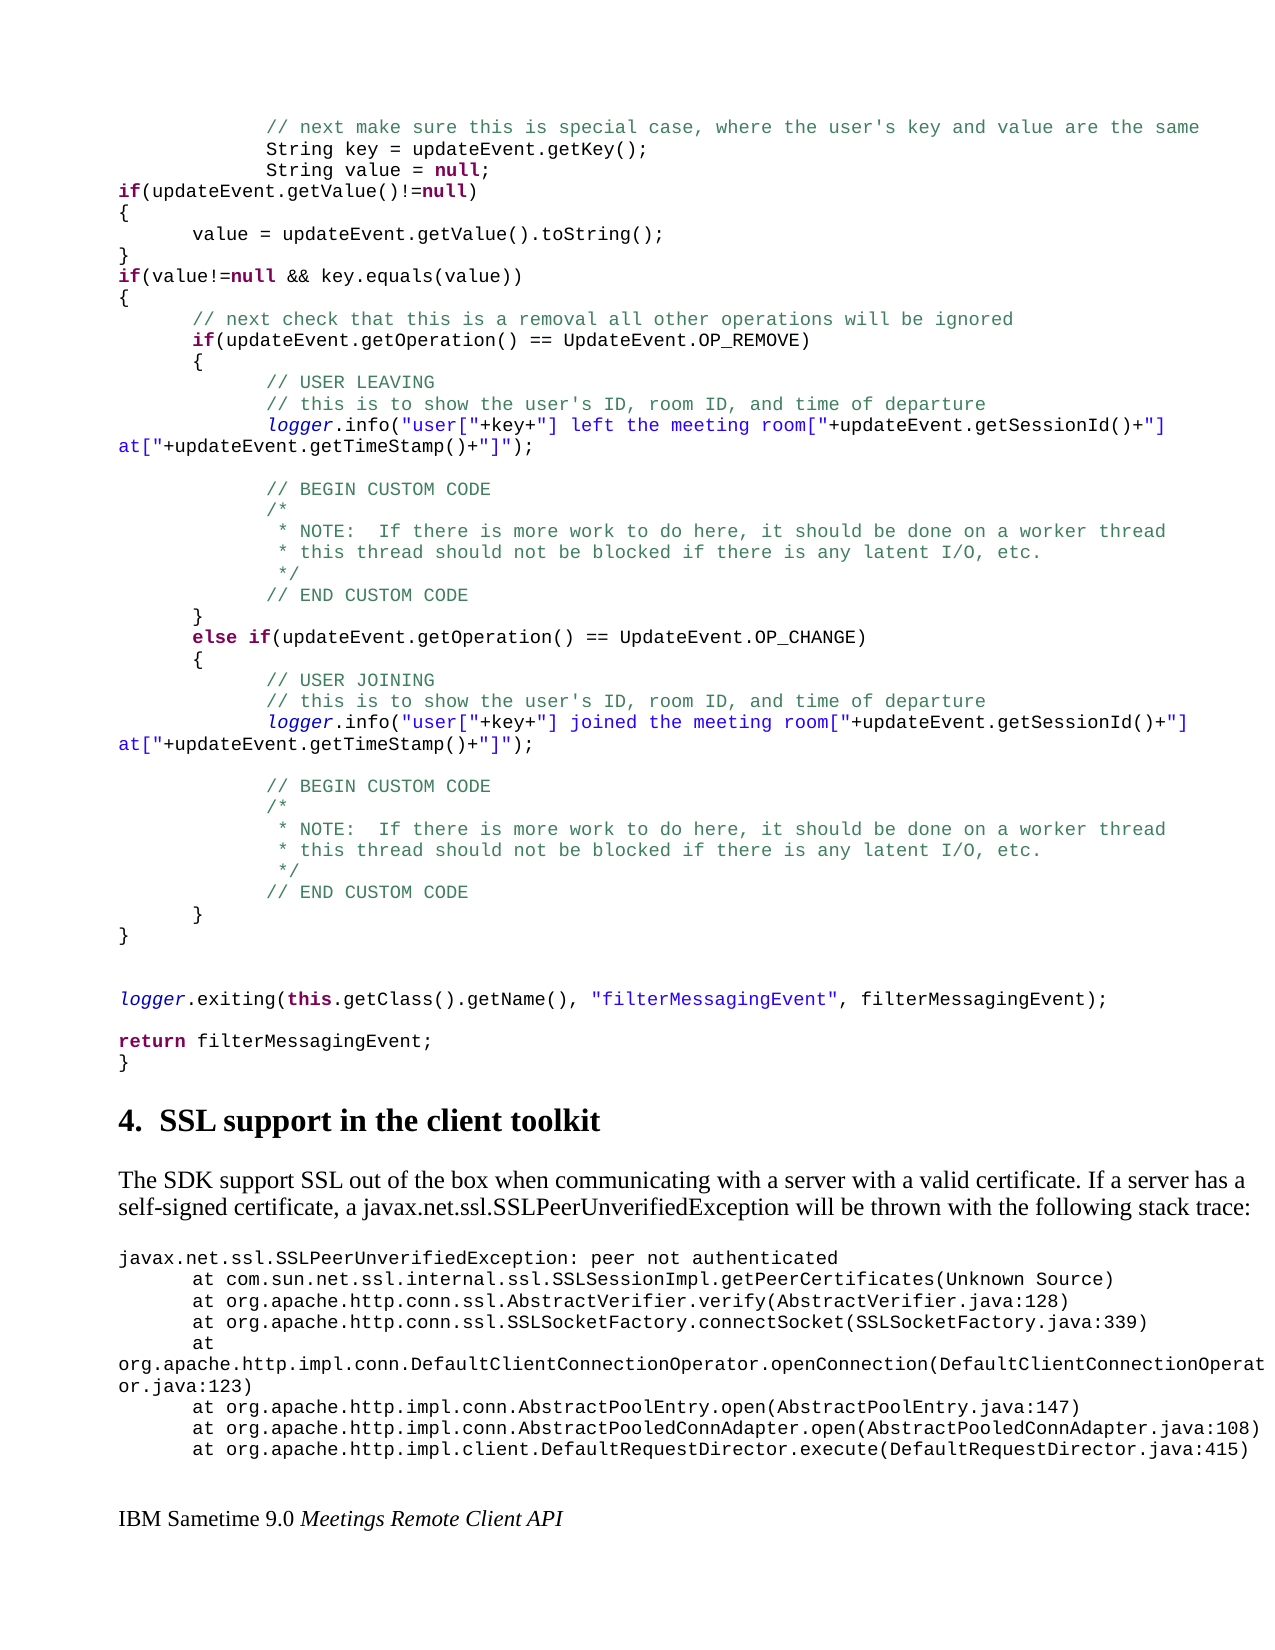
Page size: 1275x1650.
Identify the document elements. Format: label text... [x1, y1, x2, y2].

text if(value!=null && key.equals(value)) [0, 267, 1275, 288]
text */ [0, 862, 1275, 883]
text // USER JOINING [0, 671, 1275, 692]
text } [0, 947, 1275, 968]
text * this thread should not be blocked if there is any latent I/O, etc. [0, 841, 1275, 862]
text // this is to show the user's ID, room ID, and time of departure [0, 692, 1275, 713]
text javax.net.ssl.SSLPeerUnverifiedException: peer not authenticated [118, 1249, 1275, 1270]
text * this thread should not be blocked if there is any latent I/O, etc. [0, 543, 1275, 564]
text at org.apache.http.impl.conn.DefaultClientConnectionOperator.openConnection(DefaultClientConnectionOperator.java:123) [118, 1334, 1275, 1398]
text The SDK support SSL out of the box when communicating with a server with a valid certificate. If a server has a self-signed certificate, a javax.net.ssl.SSLPeerUnverifiedException will be thrown with the following stack trace: [118, 1166, 1275, 1221]
text String key = updateEvent.getKey(); [44, 139, 1275, 161]
text */ [0, 564, 1275, 586]
text // END CUSTOM CODE [0, 883, 1275, 904]
text return filterMessagingEvent; [0, 1032, 1275, 1053]
text // next make sure this is special case, where the user's key and value are the same [44, 118, 1275, 139]
text logger.exiting(this.getClass().getName(), "filterMessagingEvent", filterMessagingEvent); [0, 989, 1275, 1011]
text } [0, 607, 1275, 628]
text { [0, 352, 1275, 373]
text } [0, 926, 1275, 947]
text at org.apache.http.conn.ssl.AbstractVerifier.verify(AbstractVerifier.java:128) [118, 1291, 1275, 1313]
subtitle SSL support in the client toolkit [118, 1102, 1275, 1138]
text { [0, 203, 1275, 224]
text /* [0, 798, 1275, 819]
text else if(updateEvent.getOperation() == UpdateEvent.OP_CHANGE) [0, 628, 1275, 649]
text value = updateEvent.getValue().toString(); [0, 224, 1275, 246]
text // USER LEAVING [0, 373, 1275, 394]
text // this is to show the user's ID, room ID, and time of departure [0, 394, 1275, 416]
text // END CUSTOM CODE [0, 586, 1275, 607]
text // BEGIN CUSTOM CODE [0, 777, 1275, 798]
text at com.sun.net.ssl.internal.ssl.SSLSessionImpl.getPeerCertificates(Unknown Source) [118, 1270, 1275, 1291]
text if(updateEvent.getValue()!=null) [0, 182, 1275, 203]
text logger.info("user["+key+"] joined the meeting room["+updateEvent.getSessionId()+"] at["+updateEvent.getTimeStamp()+"]"); [118, 713, 1275, 756]
text } [0, 246, 1275, 267]
text at org.apache.http.impl.conn.AbstractPoolEntry.open(AbstractPoolEntry.java:147) [118, 1398, 1275, 1419]
text // next check that this is a removal all other operations will be ignored [0, 309, 1275, 331]
text * NOTE: If there is more work to do here, it should be done on a worker thread [0, 522, 1275, 543]
text { [0, 288, 1275, 309]
text { [0, 649, 1275, 671]
text } [0, 904, 1275, 926]
text } [118, 1053, 1275, 1074]
text // BEGIN CUSTOM CODE [0, 479, 1275, 501]
text logger.info("user["+key+"] left the meeting room["+updateEvent.getSessionId()+"] at["+updateEvent.getTimeStamp()+"]"); [118, 416, 1275, 458]
text String value = null; [44, 161, 1275, 182]
text /* [0, 501, 1275, 522]
text at org.apache.http.impl.conn.AbstractPooledConnAdapter.open(AbstractPooledConnAdapter.java:108) [118, 1419, 1275, 1440]
text at org.apache.http.conn.ssl.SSLSocketFactory.connectSocket(SSLSocketFactory.java:339) [118, 1313, 1275, 1334]
text if(updateEvent.getOperation() == UpdateEvent.OP_REMOVE) [0, 331, 1275, 352]
text * NOTE: If there is more work to do here, it should be done on a worker thread [0, 819, 1275, 841]
text at org.apache.http.impl.client.DefaultRequestDirector.execute(DefaultRequestDirector.java:415) [118, 1440, 1275, 1461]
